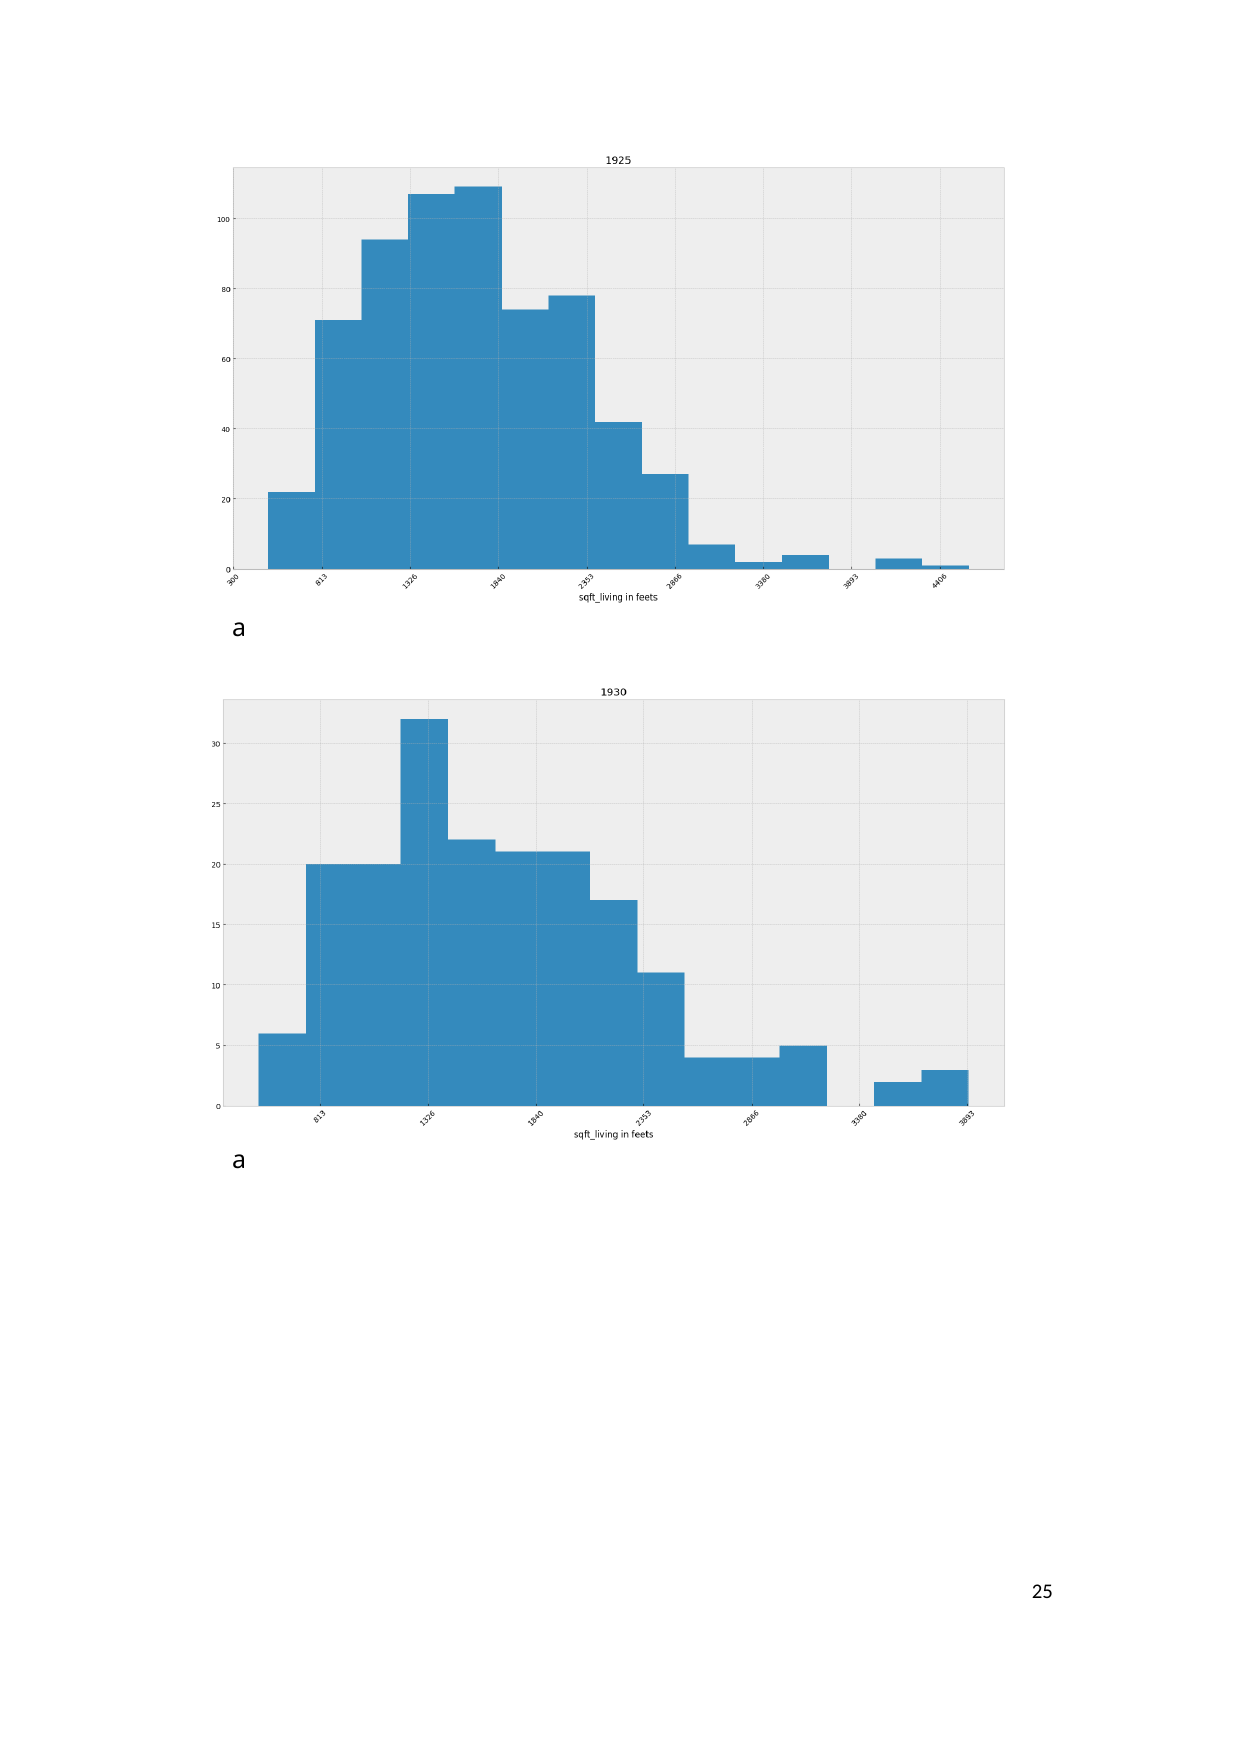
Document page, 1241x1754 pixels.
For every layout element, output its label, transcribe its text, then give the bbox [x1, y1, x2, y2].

text a [187, 1142, 1053, 1176]
picture [187, 150, 1053, 610]
picture [187, 677, 1053, 1142]
text a [187, 610, 1053, 644]
